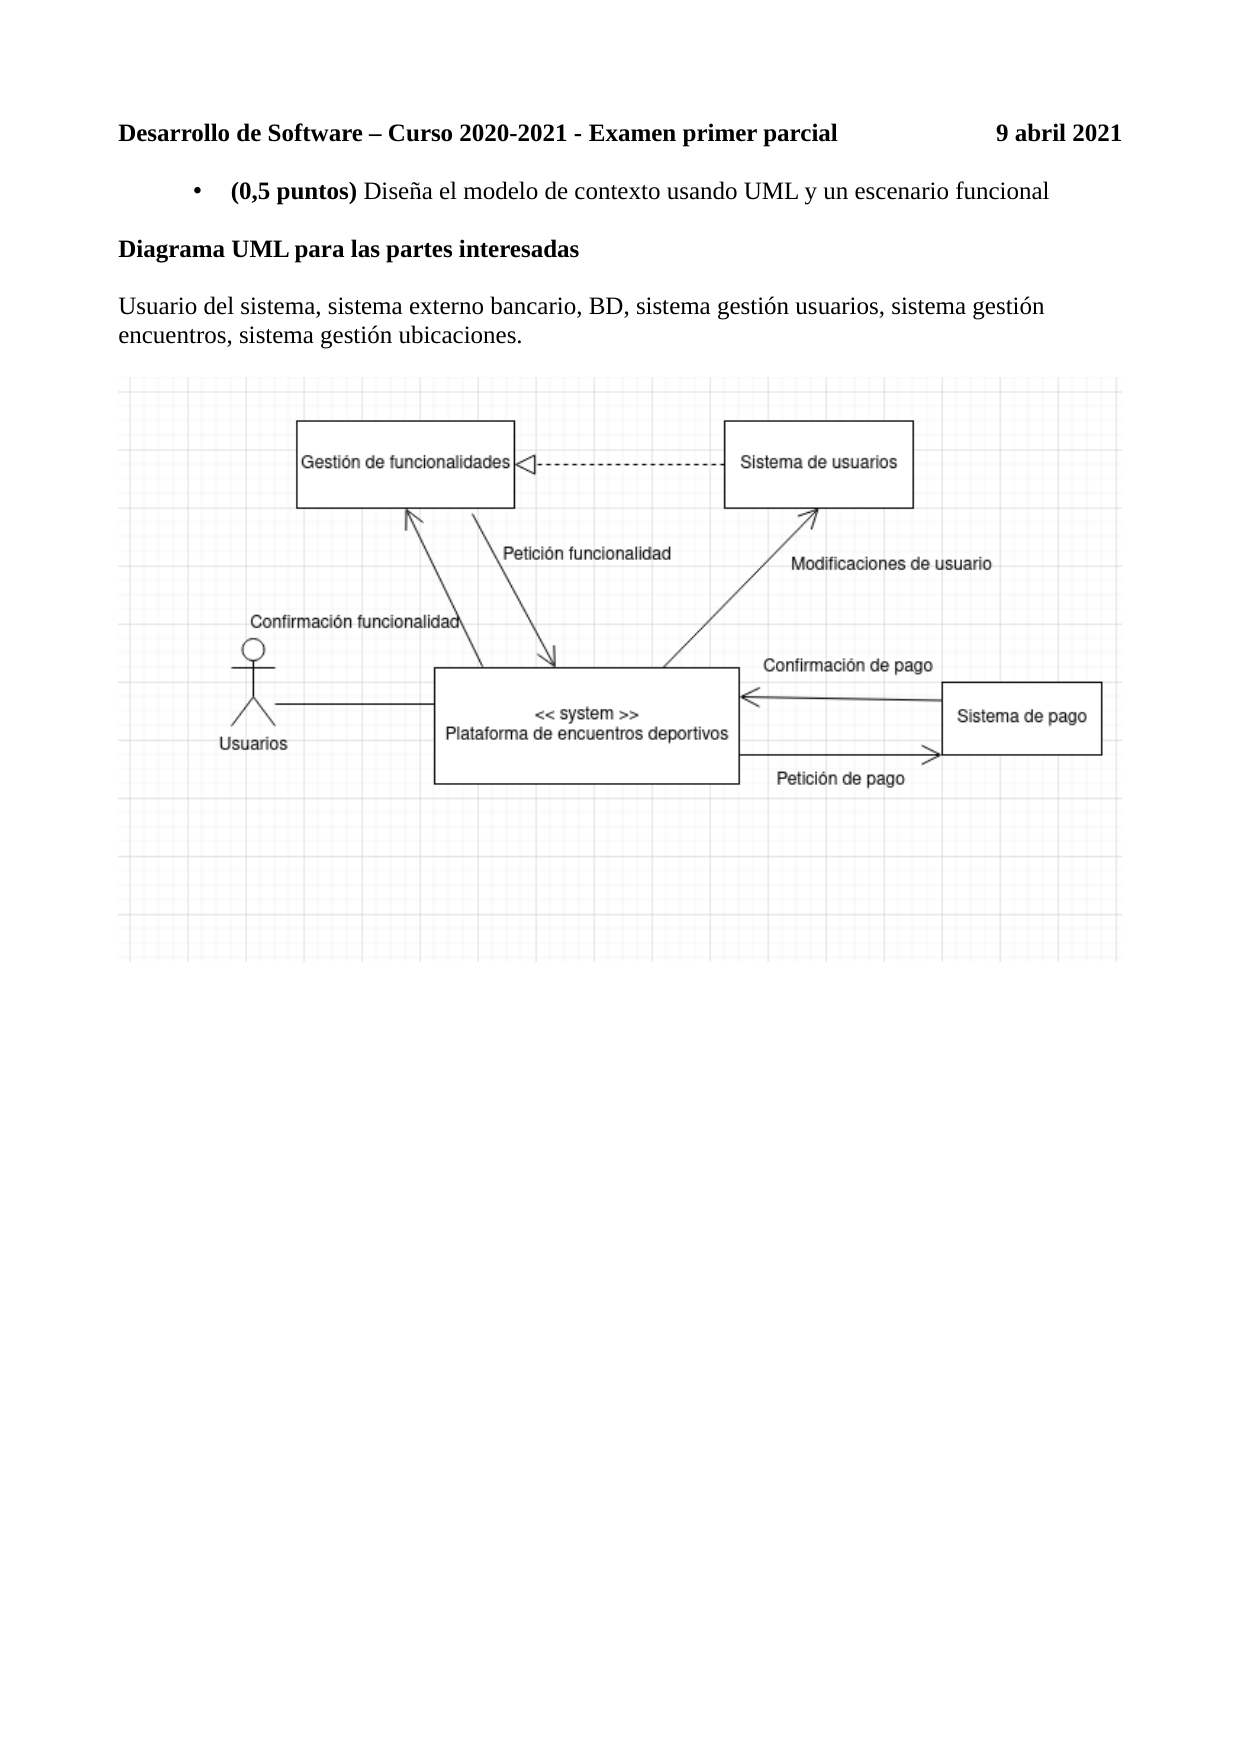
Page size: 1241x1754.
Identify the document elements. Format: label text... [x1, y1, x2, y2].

text Usuario del sistema, sistema externo bancario, BD, sistema gestión usuarios, sistema gestión encuentros, sistema gestión ubicaciones. [118, 291, 1122, 349]
picture [118, 377, 1123, 962]
list (0,5 puntos) Diseña el modelo de contexto usando UML y un escenario funcional [193, 176, 1122, 205]
text Diagrama UML para las partes interesadas [118, 234, 1122, 263]
